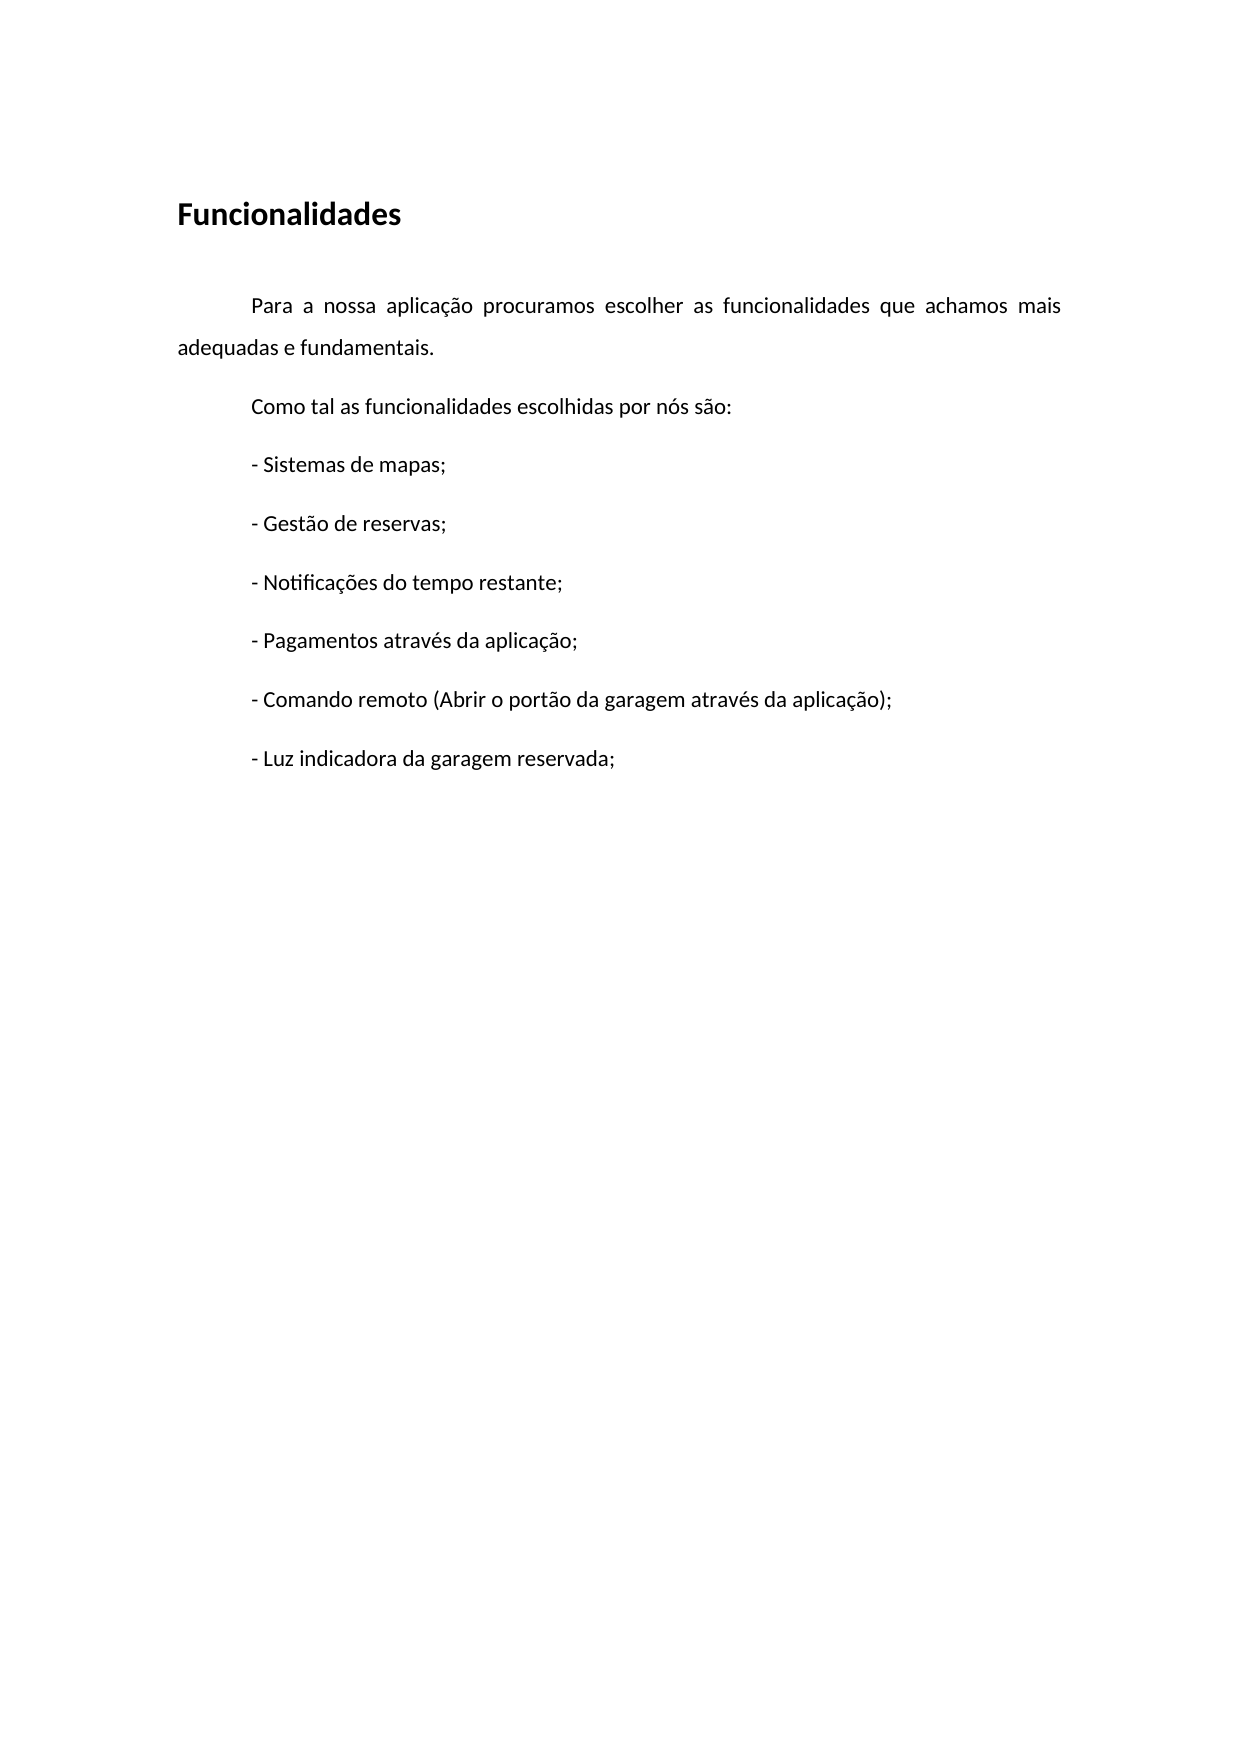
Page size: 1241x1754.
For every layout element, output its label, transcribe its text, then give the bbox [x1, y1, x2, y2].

text - Sistemas de mapas; [177, 451, 1063, 478]
text - Notificações do tempo restante; [177, 568, 1063, 596]
text Funcionalidades [177, 193, 1063, 234]
text - Gestão de reservas; [177, 509, 1063, 537]
text Como tal as funcionalidades escolhidas por nós são: [177, 392, 1063, 420]
text - Comando remoto (Abrir o portão da garagem através da aplicação); [177, 685, 1063, 713]
text - Pagamentos através da aplicação; [177, 626, 1063, 654]
text Para a nossa aplicação procuramos escolher as funcionalidades que achamos mais adequadas e fundamentais. [177, 291, 1063, 361]
text - Luz indicadora da garagem reservada; [177, 744, 1063, 772]
